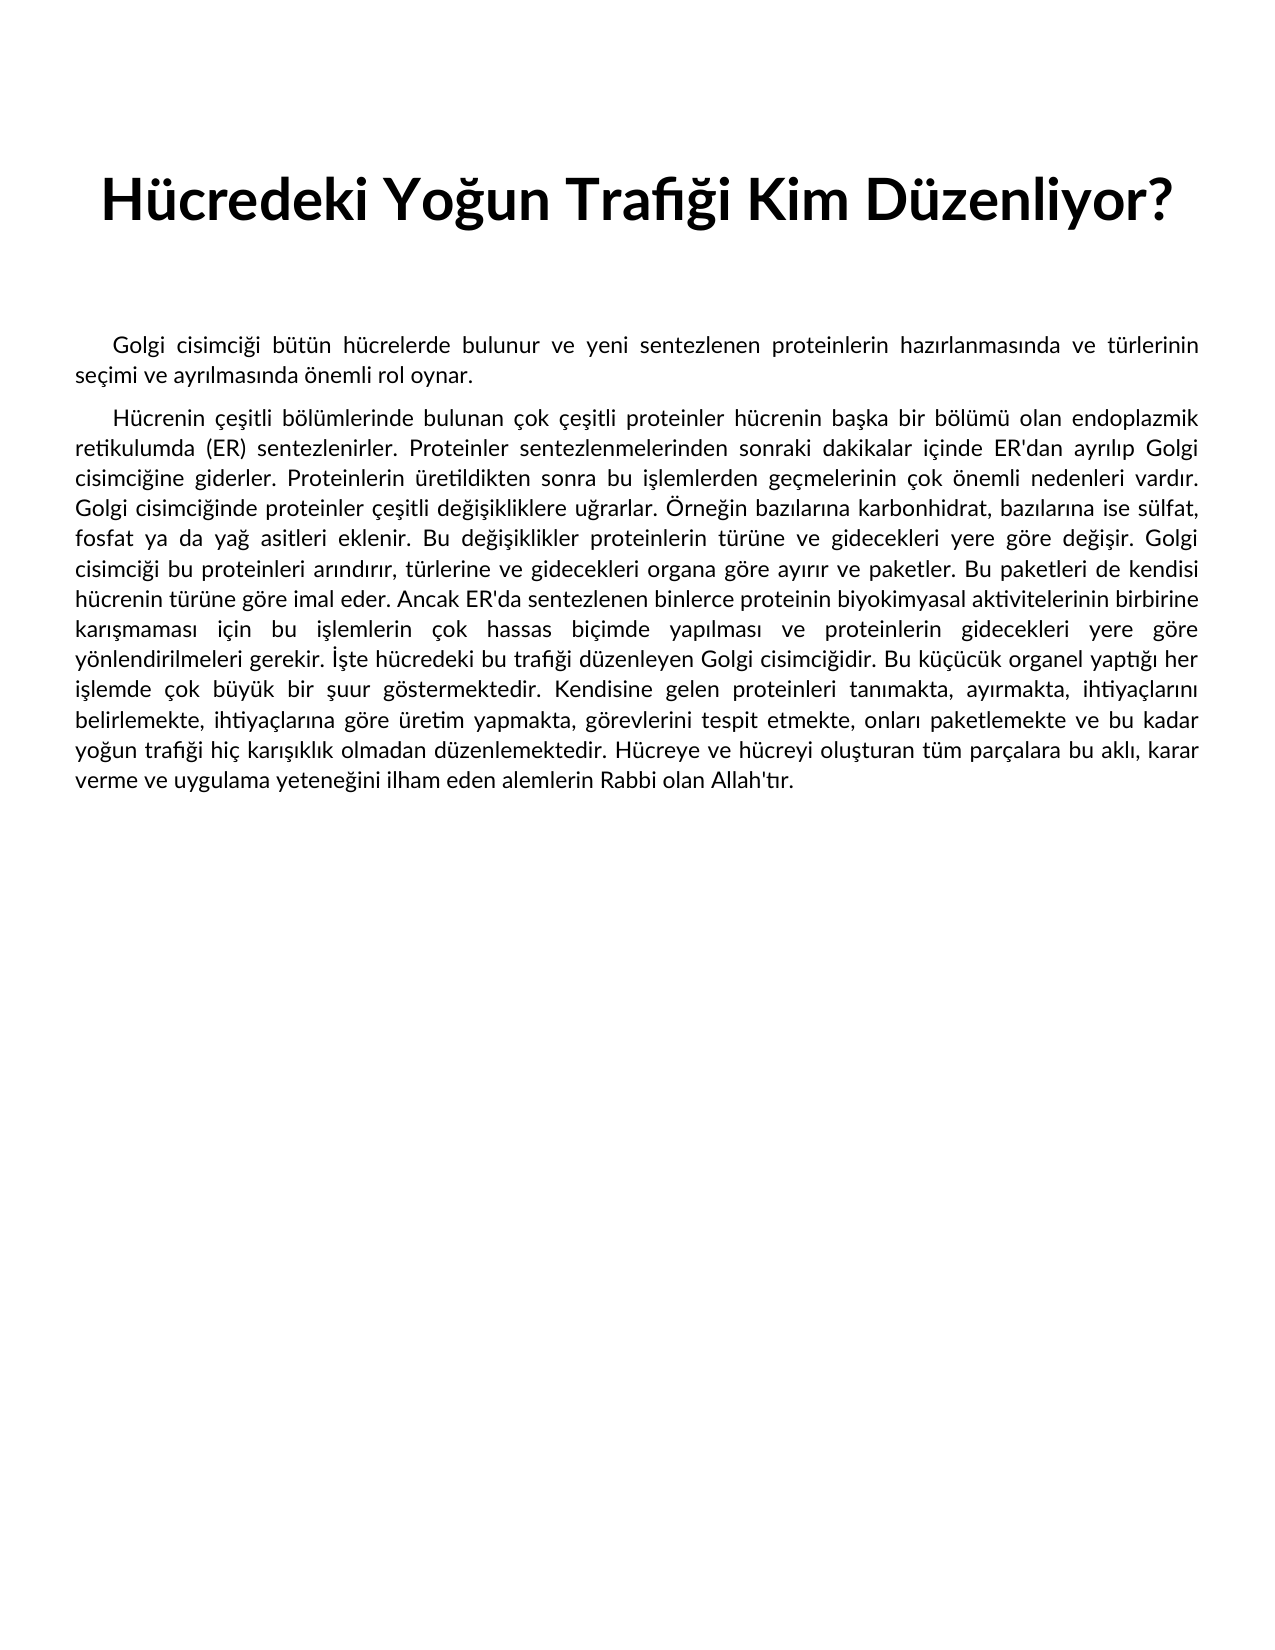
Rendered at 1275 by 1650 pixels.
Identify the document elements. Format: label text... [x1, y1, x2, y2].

text Hücrenin çeşitli bölümlerinde bulunan çok çeşitli proteinler hücrenin başka bir bölümü olan endoplazmik retikulumda (ER) sentezlenirler. Proteinler sentezlenmelerinden sonraki dakikalar içinde ER'dan ayrılıp Golgi cisimciğine giderler. Proteinlerin üretildikten sonra bu işlemlerden geçmelerinin çok önemli nedenleri vardır. Golgi cisimciğinde proteinler çeşitli değişikliklere uğrarlar. Örneğin bazılarına karbonhidrat, bazılarına ise sülfat, fosfat ya da yağ asitleri eklenir. Bu değişiklikler proteinlerin türüne ve gidecekleri yere göre değişir. Golgi cisimciği bu proteinleri arındırır, türlerine ve gidecekleri organa göre ayırır ve paketler. Bu paketleri de kendisi hücrenin türüne göre imal eder. Ancak ER'da sentezlenen binlerce proteinin biyokimyasal aktivitelerinin birbirine karışmaması için bu işlemlerin çok hassas biçimde yapılması ve proteinlerin gidecekleri yere göre yönlendirilmeleri gerekir. İşte hücredeki bu trafiği düzenleyen Golgi cisimciğidir. Bu küçücük organel yaptığı her işlemde çok büyük bir şuur göstermektedir. Kendisine gelen proteinleri tanımakta, ayırmakta, ihtiyaçlarını belirlemekte, ihtiyaçlarına göre üretim yapmakta, görevlerini tespit etmekte, onları paketlemekte ve bu kadar yoğun trafiği hiç karışıklık olmadan düzenlemektedir. Hücreye ve hücreyi oluşturan tüm parçalara bu aklı, karar verme ve uygulama yeteneğini ilham eden alemlerin Rabbi olan Allah'tır. [75, 403, 1200, 793]
subtitle Hücredeki Yoğun Trafiği Kim Düzenliyor? [75, 162, 1200, 232]
text Golgi cisimciği bütün hücrelerde bulunur ve yeni sentezlenen proteinlerin hazırlanmasında ve türlerinin seçimi ve ayrılmasında önemli rol oynar. [75, 330, 1200, 388]
